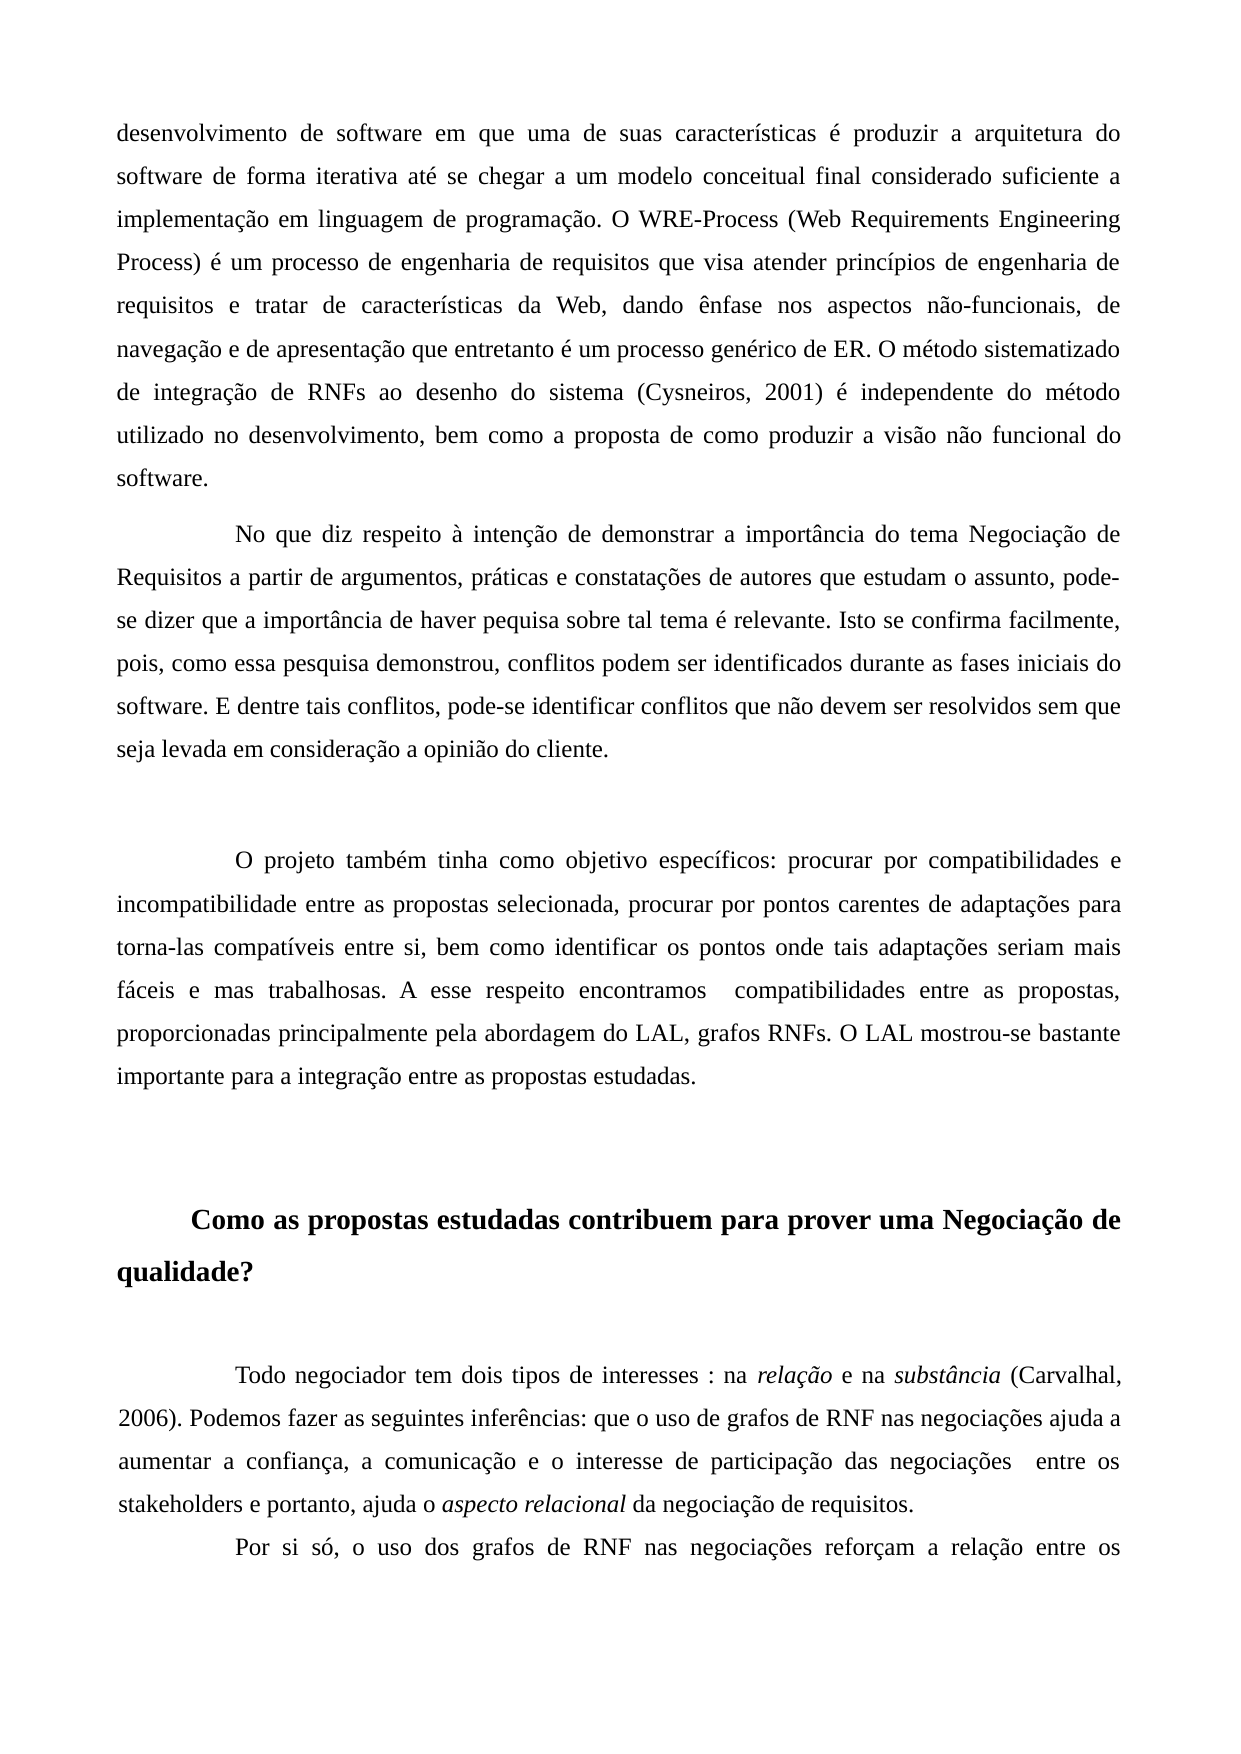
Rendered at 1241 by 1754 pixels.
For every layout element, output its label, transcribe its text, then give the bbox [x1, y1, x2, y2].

text Por si só, o uso dos grafos de RNF nas negociações reforçam a relação entre os [118, 1532, 1122, 1561]
text Todo negociador tem dois tipos de interesses : na relação e na substância (Carvalhal, 2006). Podemos fazer as seguintes inferências: que o uso de grafos de RNF nas negociações ajuda a aumentar a confiança, a comunicação e o interesse de participação das negociações entre os stakeholders e portanto, ajuda o aspecto relacional da negociação de requisitos. [118, 1360, 1122, 1518]
text desenvolvimento de software em que uma de suas características é produzir a arquitetura do software de forma iterativa até se chegar a um modelo conceitual final considerado suficiente a implementação em linguagem de programação. O WRE-Process (Web Requirements Engineering Process) é um processo de engenharia de requisitos que visa atender princípios de engenharia de requisitos e tratar de características da Web, dando ênfase nos aspectos não-funcionais, de navegação e de apresentação que entretanto é um processo genérico de ER. O método sistematizado de integração de RNFs ao desenho do sistema (Cysneiros, 2001) é independente do método utilizado no desenvolvimento, bem como a proposta de como produzir a visão não funcional do software. [116, 118, 1122, 492]
text No que diz respeito à intenção de demonstrar a importância do tema Negociação de Requisitos a partir de argumentos, práticas e constatações de autores que estudam o assunto, pode-se dizer que a importância de haver pequisa sobre tal tema é relevante. Isto se confirma facilmente, pois, como essa pesquisa demonstrou, conflitos podem ser identificados durante as fases iniciais do software. E dentre tais conflitos, pode-se identificar conflitos que não devem ser resolvidos sem que seja levada em consideração a opinião do cliente. [116, 519, 1122, 763]
text O projeto também tinha como objetivo específicos: procurar por compatibilidades e incompatibilidade entre as propostas selecionada, procurar por pontos carentes de adaptações para torna-las compatíveis entre si, bem como identificar os pontos onde tais adaptações seriam mais fáceis e mas trabalhosas. A esse respeito encontramos compatibilidades entre as propostas, proporcionadas principalmente pela abordagem do LAL, grafos RNFs. O LAL mostrou-se bastante importante para a integração entre as propostas estudadas. [116, 846, 1122, 1090]
text Como as propostas estudadas contribuem para prover uma Negociação de qualidade? [116, 1194, 1122, 1287]
